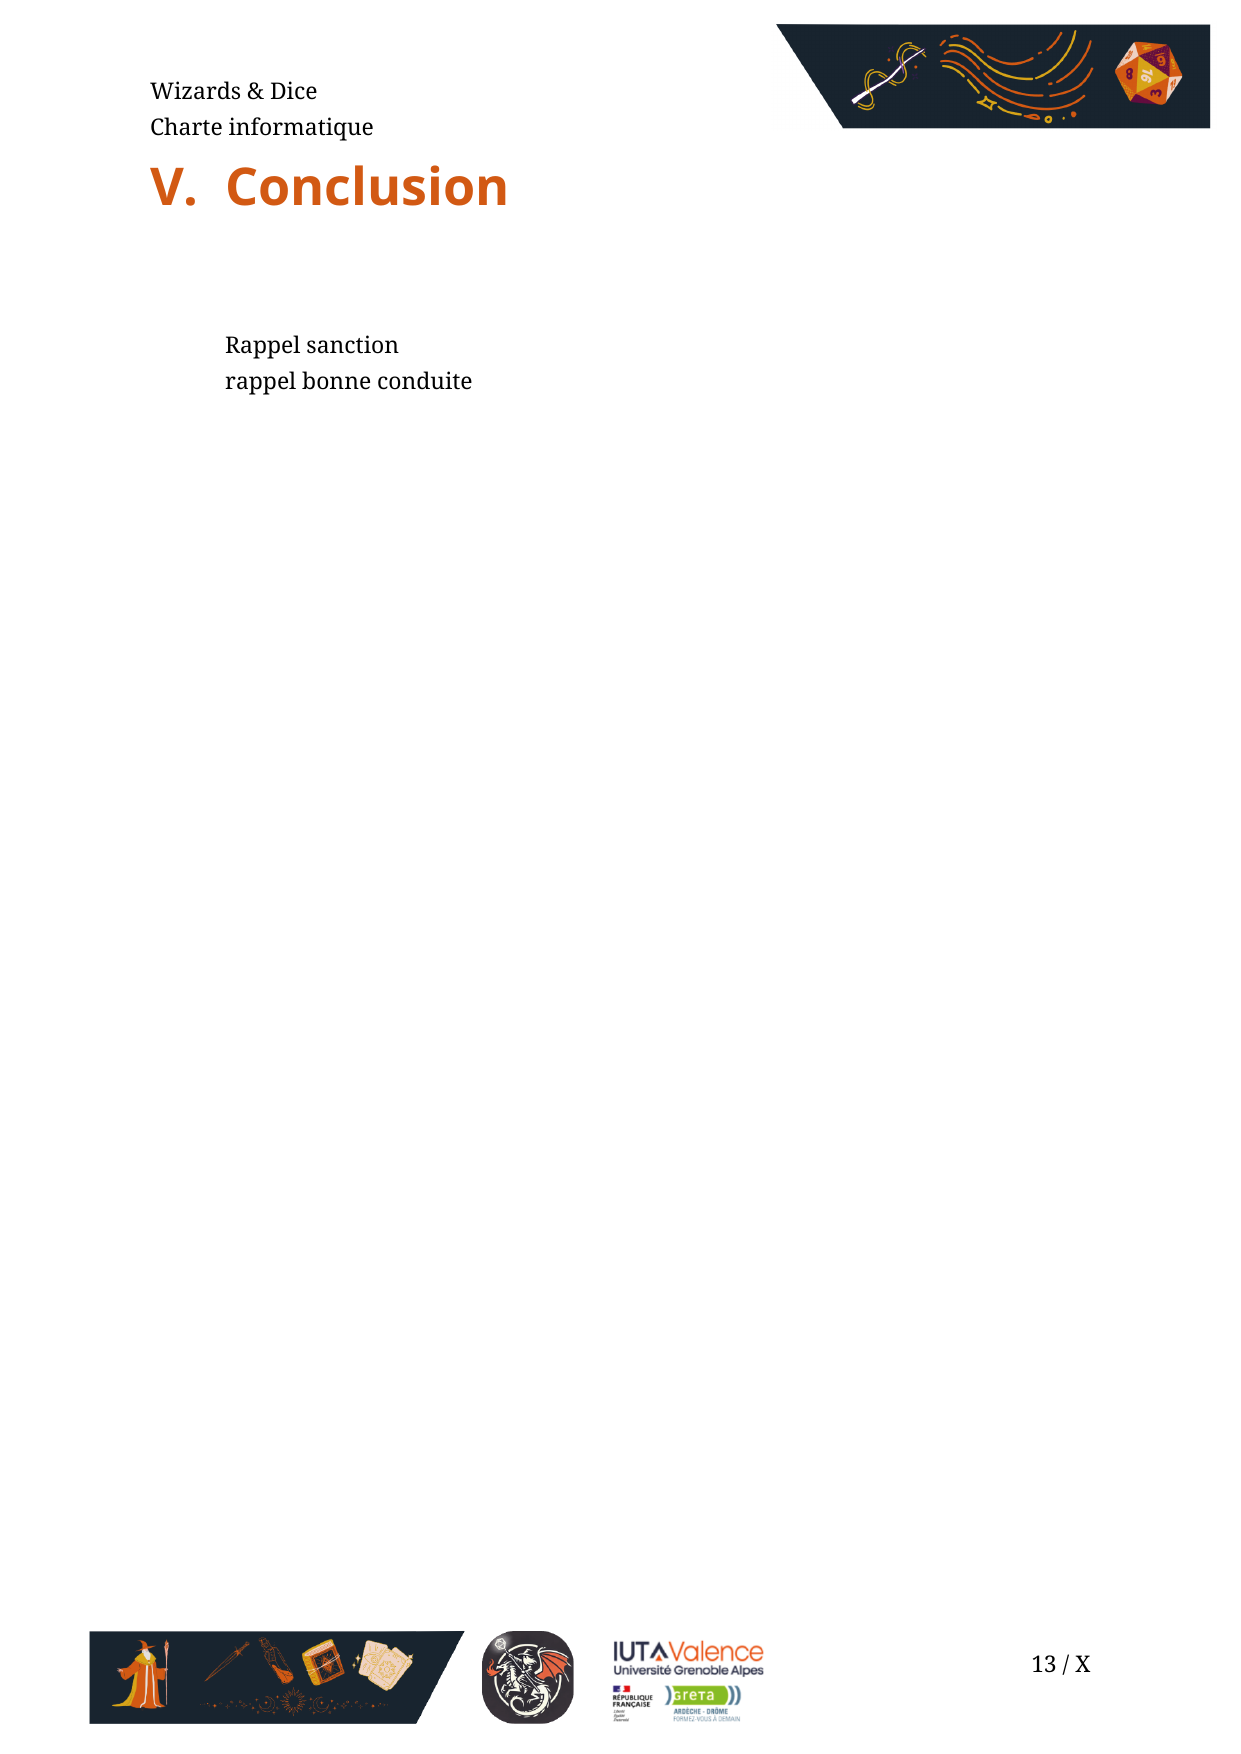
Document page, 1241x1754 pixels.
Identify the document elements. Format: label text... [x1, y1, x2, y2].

subtitle Conclusion [150, 150, 1090, 221]
picture [771, 21, 1218, 131]
text rappel bonne conduite [225, 365, 1090, 396]
picture [81, 1620, 788, 1733]
text Rappel sanction [225, 329, 1090, 360]
